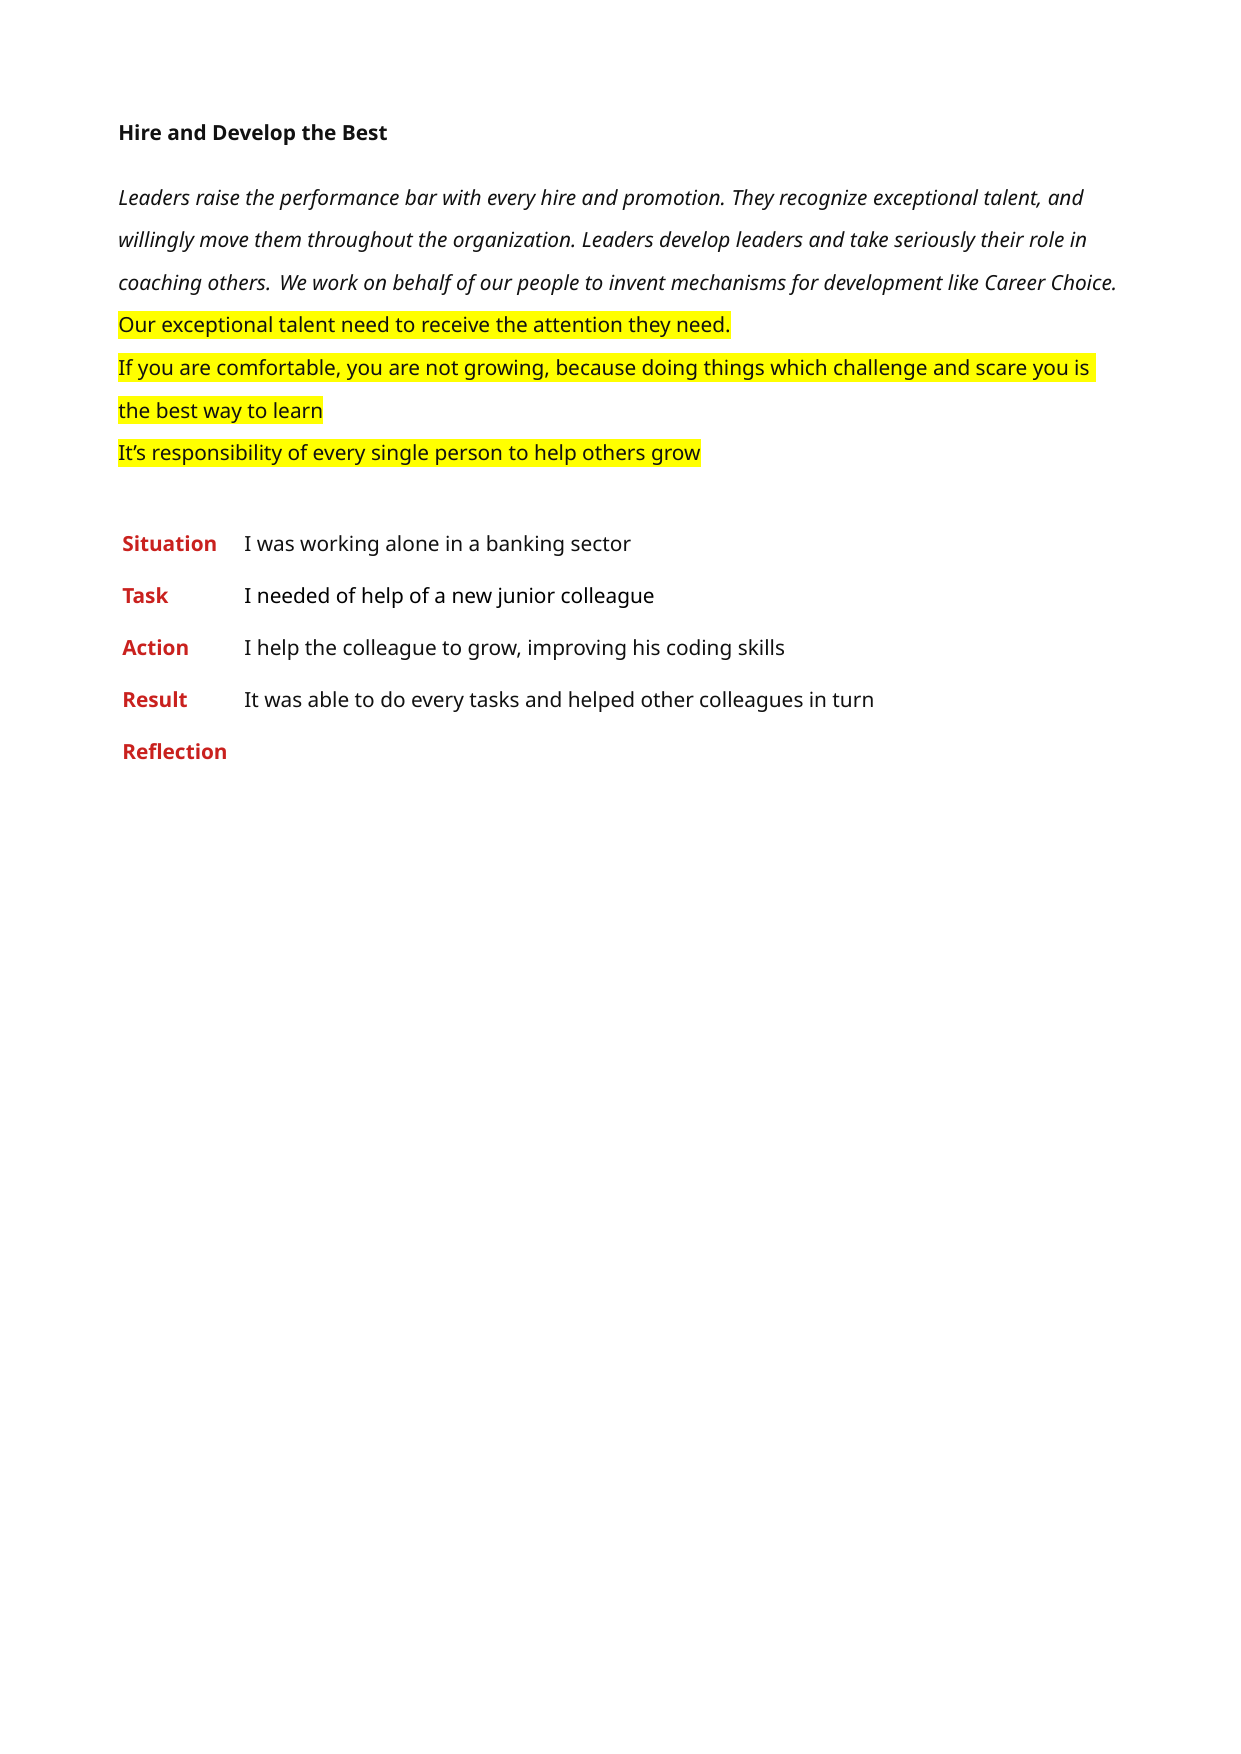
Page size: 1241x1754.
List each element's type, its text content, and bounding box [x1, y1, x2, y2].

table_header Situation [116, 524, 238, 576]
subtitle Hire and Develop the Best [118, 118, 1122, 147]
table_cell Result [116, 679, 238, 731]
table_cell Reflection [116, 731, 238, 783]
table_header I was working alone in a banking sector [238, 524, 1122, 576]
table_cell Task [116, 576, 238, 627]
table_cell I help the colleague to grow, improving his coding skills [238, 628, 1122, 679]
table_cell [238, 731, 1122, 783]
text It’s responsibility of every single person to help others grow [118, 438, 1122, 467]
table_cell I needed of help of a new junior colleague [238, 576, 1122, 627]
table_cell It was able to do every tasks and helped other colleagues in turn [238, 679, 1122, 731]
text Leaders raise the performance bar with every hire and promotion. They recognize exceptional talent, and willingly move them throughout the organization. Leaders develop leaders and take seriously their role in coaching others. We work on behalf of our people to invent mechanisms for development like Career Choice. [118, 183, 1122, 296]
table_cell Action [116, 628, 238, 679]
text If you are comfortable, you are not growing, because doing things which challenge and scare you is the best way to learn [118, 353, 1122, 424]
text Our exceptional talent need to receive the attention they need. [118, 311, 1122, 339]
